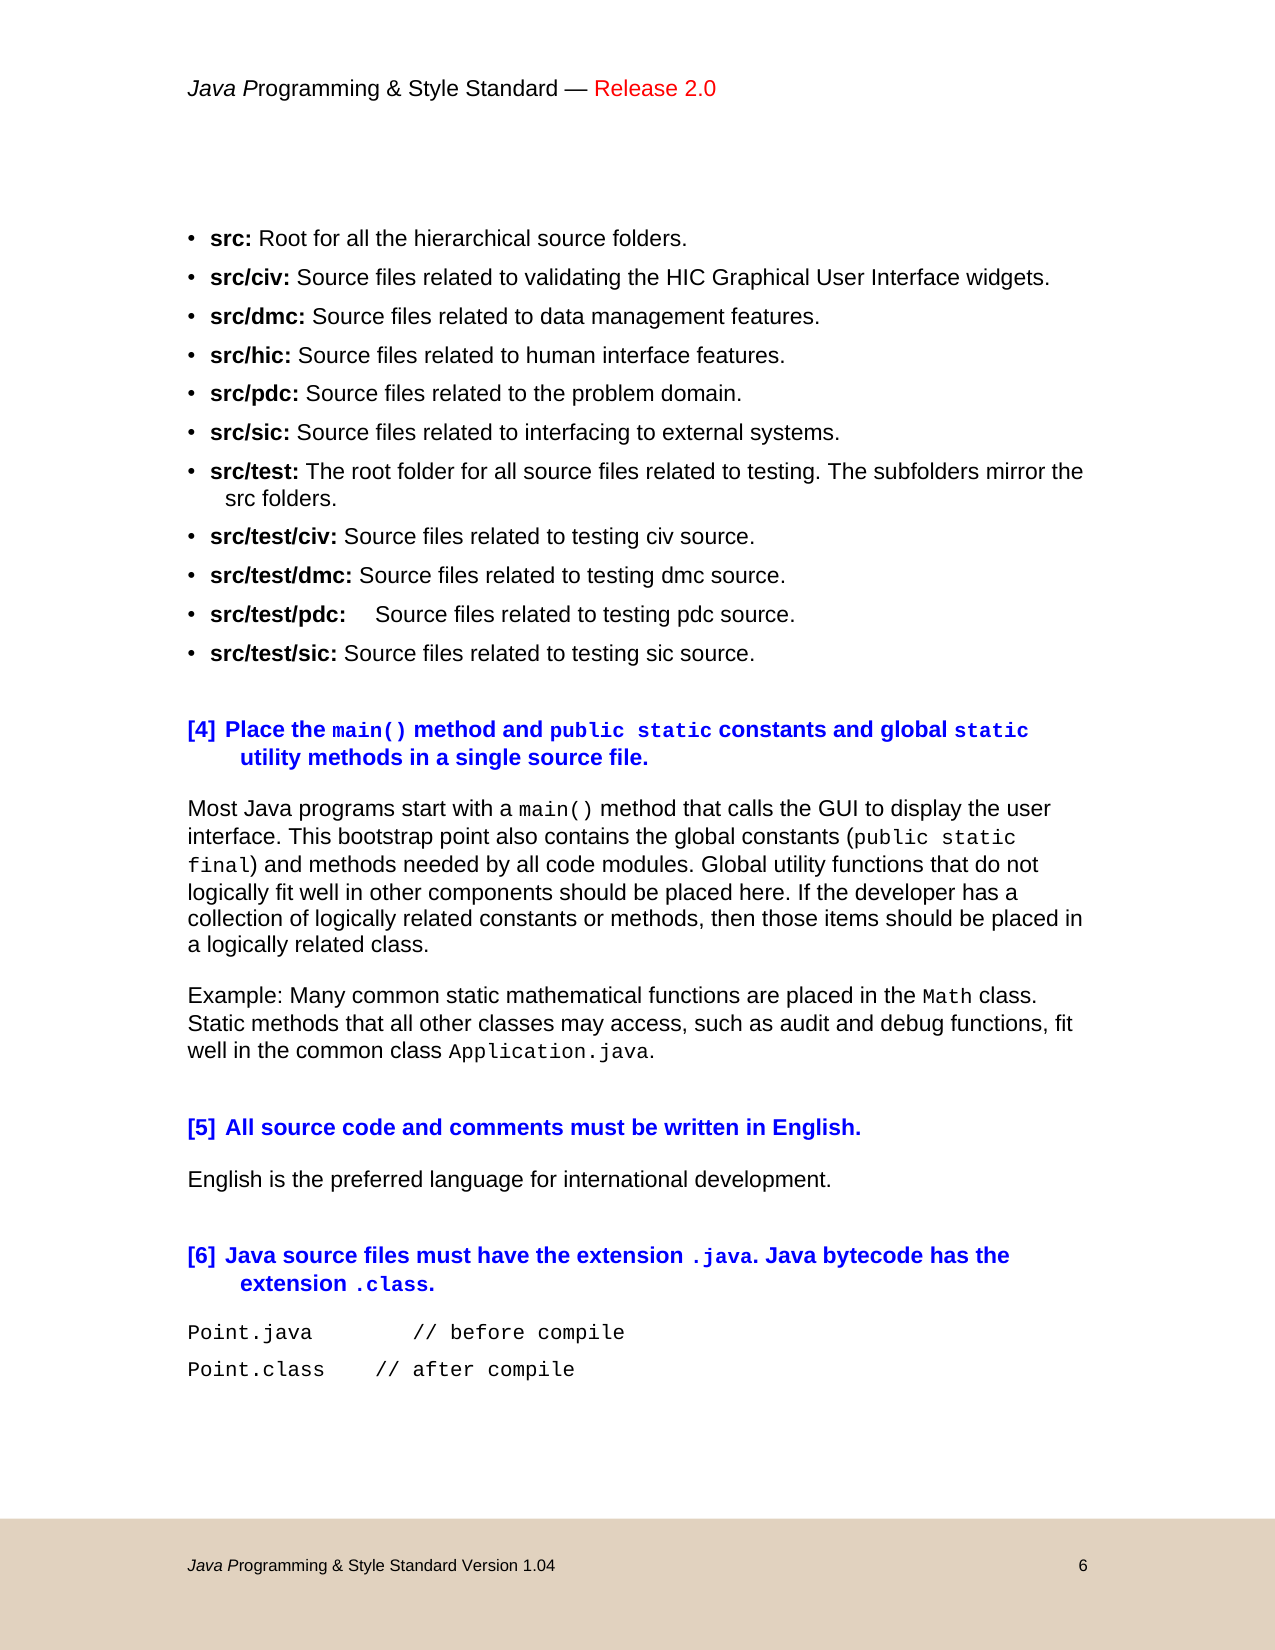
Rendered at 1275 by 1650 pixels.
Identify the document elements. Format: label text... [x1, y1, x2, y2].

text English is the preferred language for international development. [187, 1166, 1087, 1192]
list src/dmc: Source files related to data management features. [187, 303, 1087, 329]
text Example: Many common static mathematical functions are placed in the Math class. Static methods that all other classes may access, such as audit and debug functions, fit well in the common class Application.java. [187, 982, 1087, 1064]
list src/test/civ: Source files related to testing civ source. [187, 523, 1087, 550]
list src/sic: Source files related to interfacing to external systems. [187, 419, 1087, 446]
text Point.class // after compile [187, 1358, 1087, 1382]
list src/civ: Source files related to validating the HIC Graphical User Interface widgets. [187, 264, 1087, 290]
list src/test/pdc: Source files related to testing pdc source. [187, 601, 1087, 627]
list src: Root for all the hierarchical source folders. [187, 225, 1087, 251]
text Point.java // before compile [187, 1322, 1087, 1346]
text Most Java programs start with a main() method that calls the GUI to display the user interface. This bootstrap point also contains the global constants (public static final) and methods needed by all code modules. Global utility functions that do not logically fit well in other components should be placed here. If the developer has a collection of logically related constants or methods, then those items should be placed in a logically related class. [187, 795, 1087, 957]
list src/test/sic: Source files related to testing sic source. [187, 640, 1087, 666]
list Place the main() method and public static constants and global static utility methods in a single source file. [187, 716, 1087, 770]
list All source code and comments must be written in English. [187, 1114, 1087, 1141]
list src/test/dmc: Source files related to testing dmc source. [187, 562, 1087, 588]
list src/test: The root folder for all source files related to testing. The subfolders mirror the src folders. [187, 458, 1087, 511]
list src/hic: Source files related to human interface features. [187, 342, 1087, 368]
list Java source files must have the extension .java. Java bytecode has the extension .class. [187, 1242, 1087, 1297]
list src/pdc: Source files related to the problem domain. [187, 380, 1087, 407]
